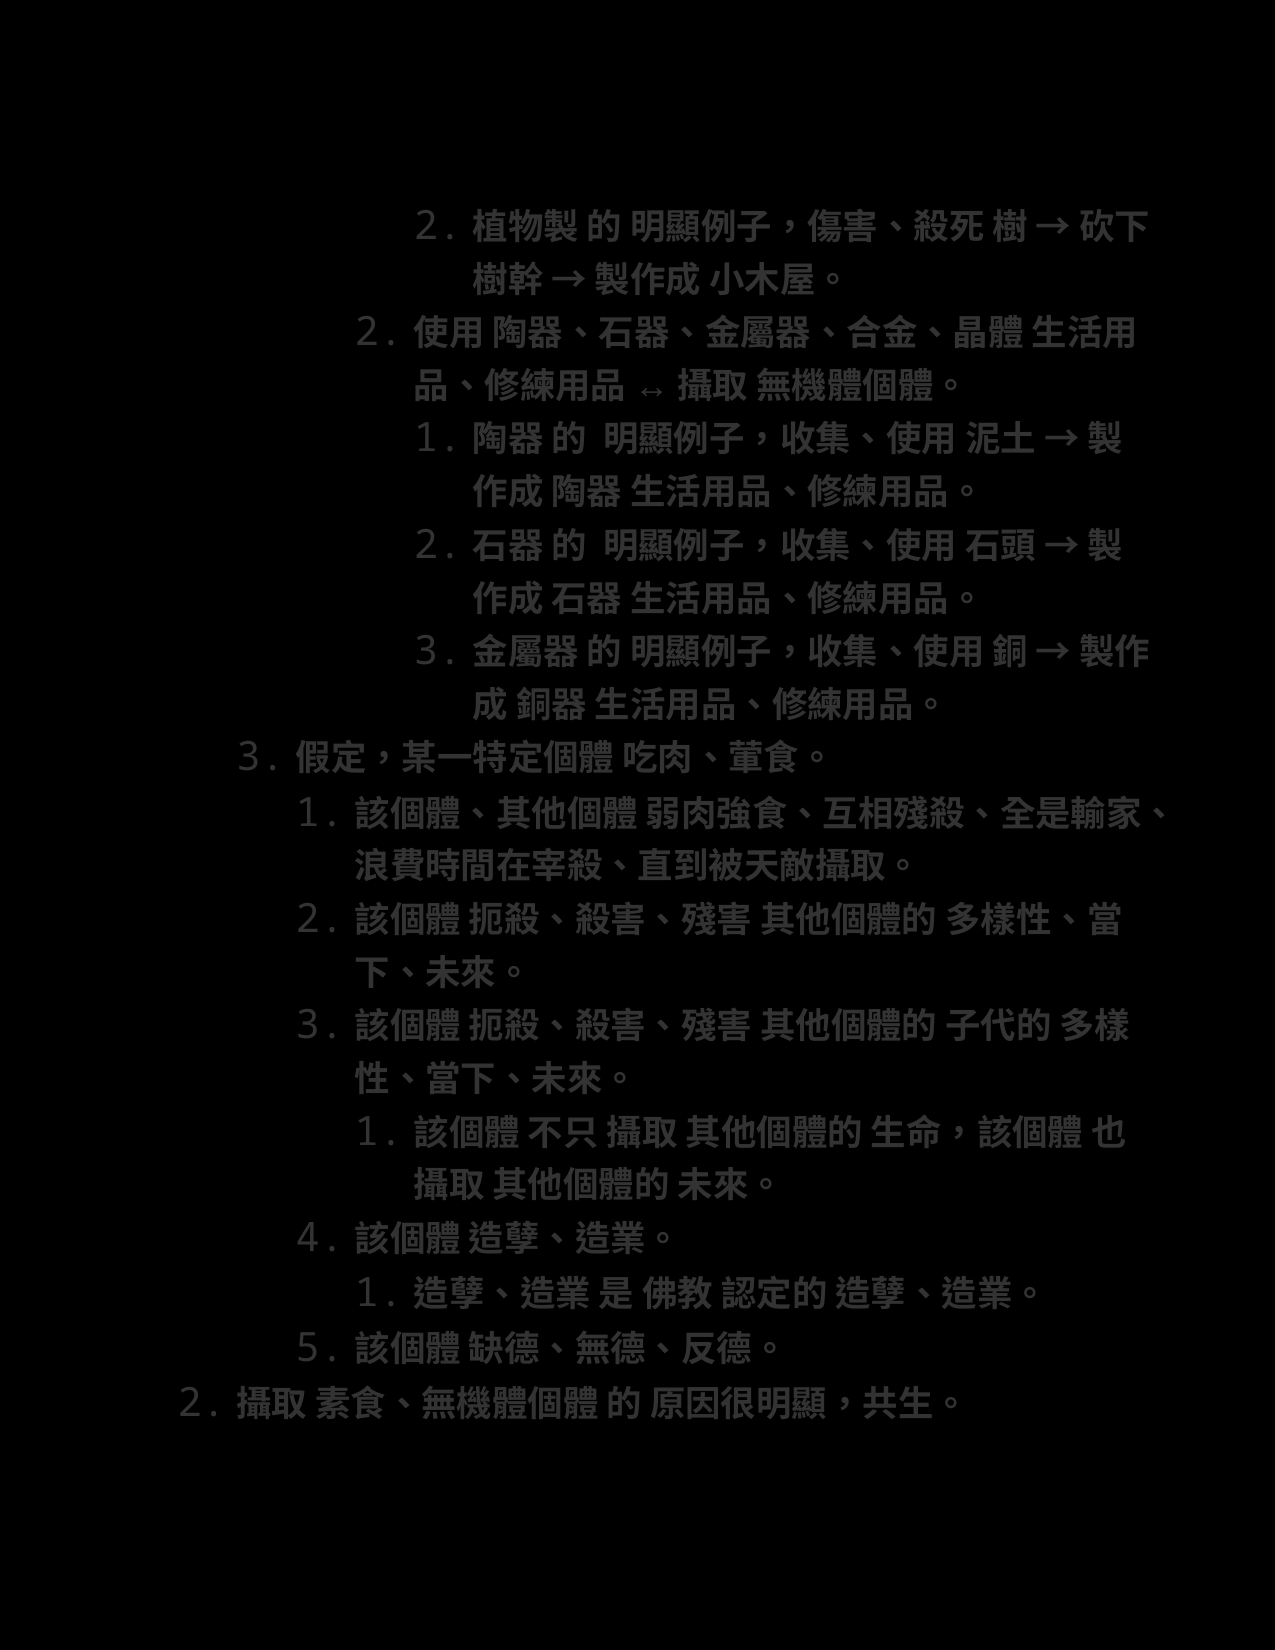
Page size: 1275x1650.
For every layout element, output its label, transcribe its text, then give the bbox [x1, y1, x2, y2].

list 植物製 的 明顯例子，傷害、殺死 樹 → 砍下樹幹 → 製作成 小木屋。 [413, 196, 1157, 302]
list 該個體 扼殺、殺害、殘害 其他個體的 子代的 多樣性、當下、未來。 [295, 995, 1157, 1102]
list 陶器 的 明顯例子，收集、使用 泥土 → 製作成 陶器 生活用品、修練用品。 [413, 408, 1157, 515]
list 該個體 扼殺、殺害、殘害 其他個體的 多樣性、當下、未來。 [295, 889, 1157, 995]
list 造孽、造業 是 佛教 認定的 造孽、造業。 [354, 1263, 1157, 1318]
list 金屬器 的 明顯例子，收集、使用 銅 → 製作成 銅器 生活用品、修練用品。 [413, 621, 1157, 728]
list 該個體 缺德、無德、反德。 [295, 1318, 1157, 1373]
list 該個體、其他個體 弱肉強食、互相殘殺、全是輸家、浪費時間在宰殺、直到被天敵攝取。 [295, 783, 1157, 889]
list 使用 陶器、石器、金屬器、合金、晶體 生活用品、修練用品 ↔ 攝取 無機體個體。 [354, 302, 1157, 408]
list 石器 的 明顯例子，收集、使用 石頭 → 製作成 石器 生活用品、修練用品。 [413, 515, 1157, 621]
list 該個體 造孽、造業。 [295, 1208, 1157, 1263]
list 假定，某一特定個體 吃肉、葷食。 [236, 728, 1157, 783]
list 該個體 不只 攝取 其他個體的 生命，該個體 也攝取 其他個體的 未來。 [354, 1102, 1157, 1208]
list 攝取 素食、無機體個體 的 原因很明顯，共生。 [177, 1373, 1157, 1428]
